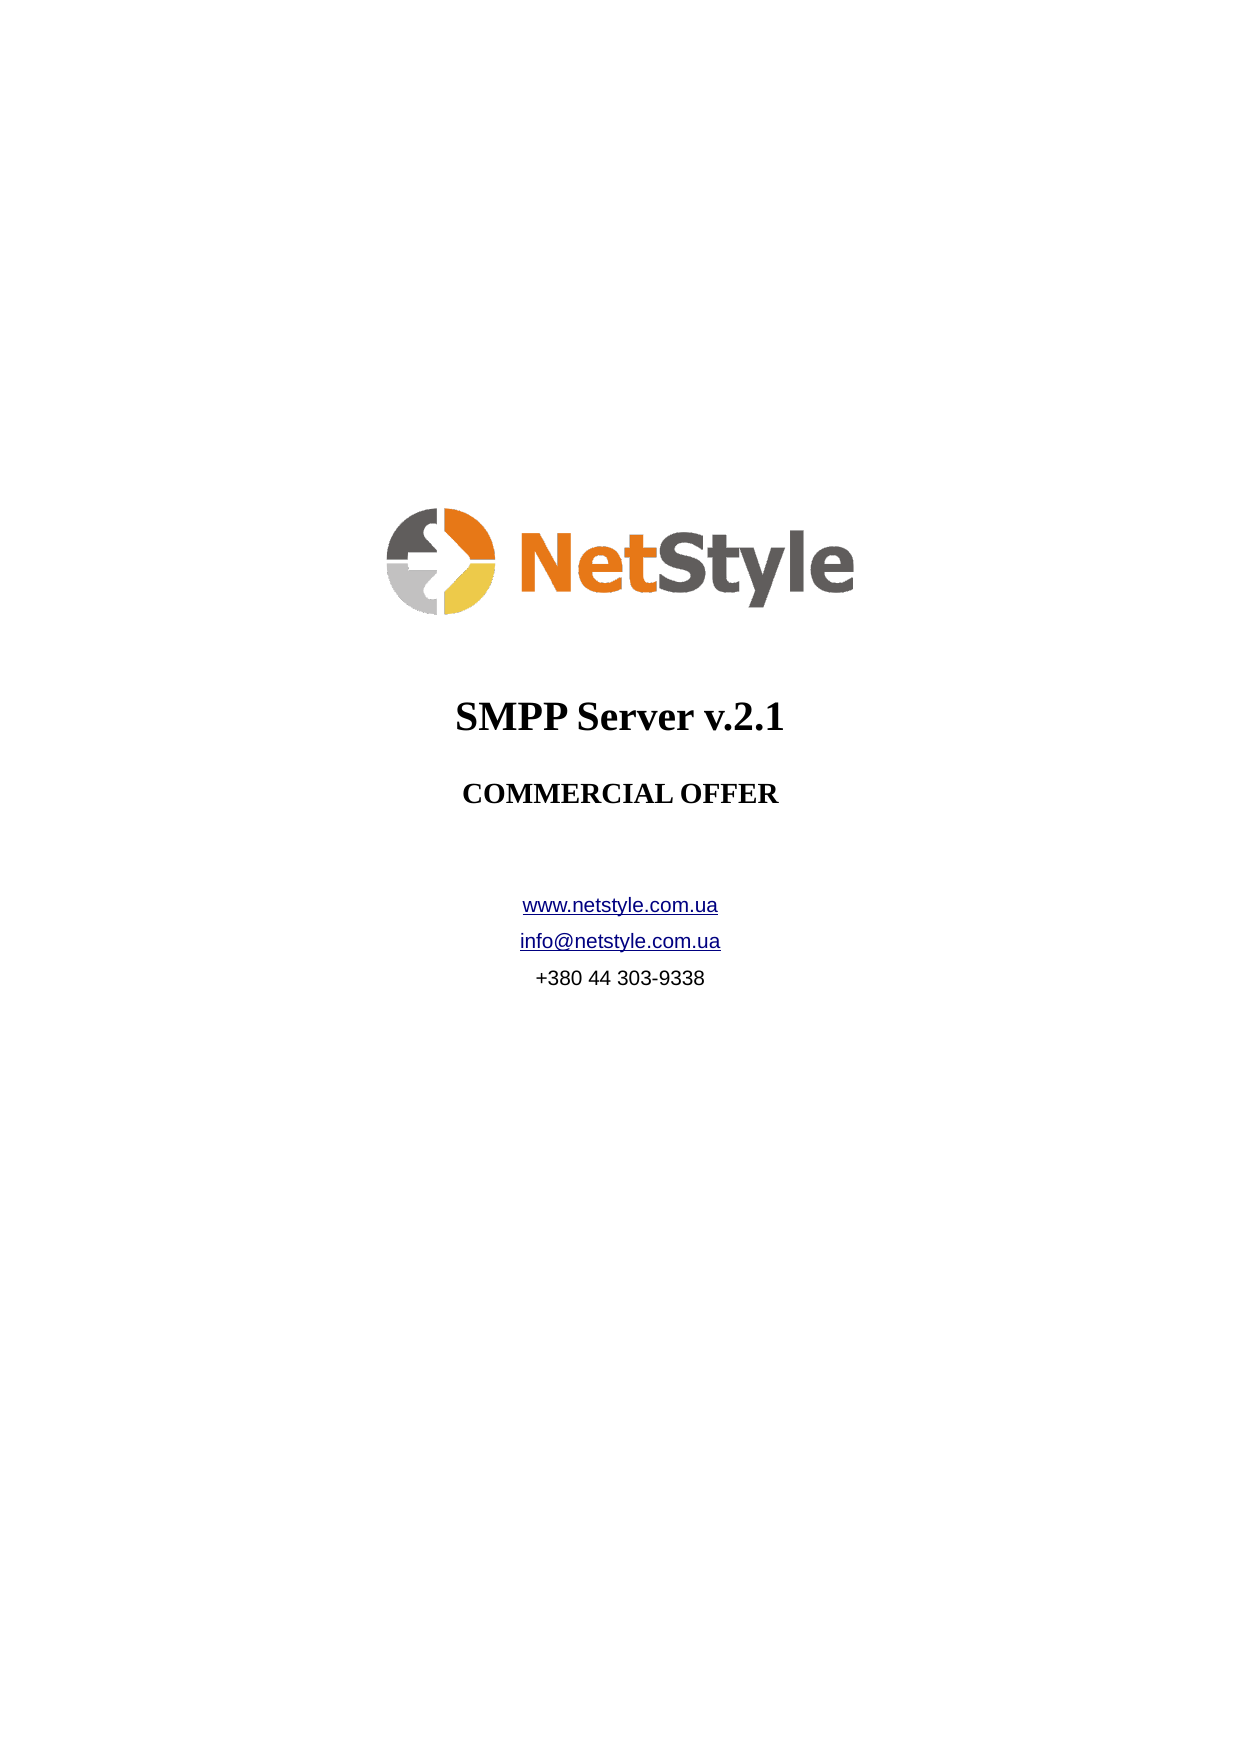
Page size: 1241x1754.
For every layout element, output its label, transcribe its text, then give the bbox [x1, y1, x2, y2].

text info@netstyle.com.ua [118, 929, 1122, 953]
subtitle COMMERCIAL OFFER [118, 777, 1122, 844]
title SMPP Server v.2.1 [118, 691, 1122, 739]
picture [386, 508, 854, 618]
text +380 44 303-9338 [118, 966, 1122, 989]
text www.netstyle.com.ua [118, 893, 1122, 917]
